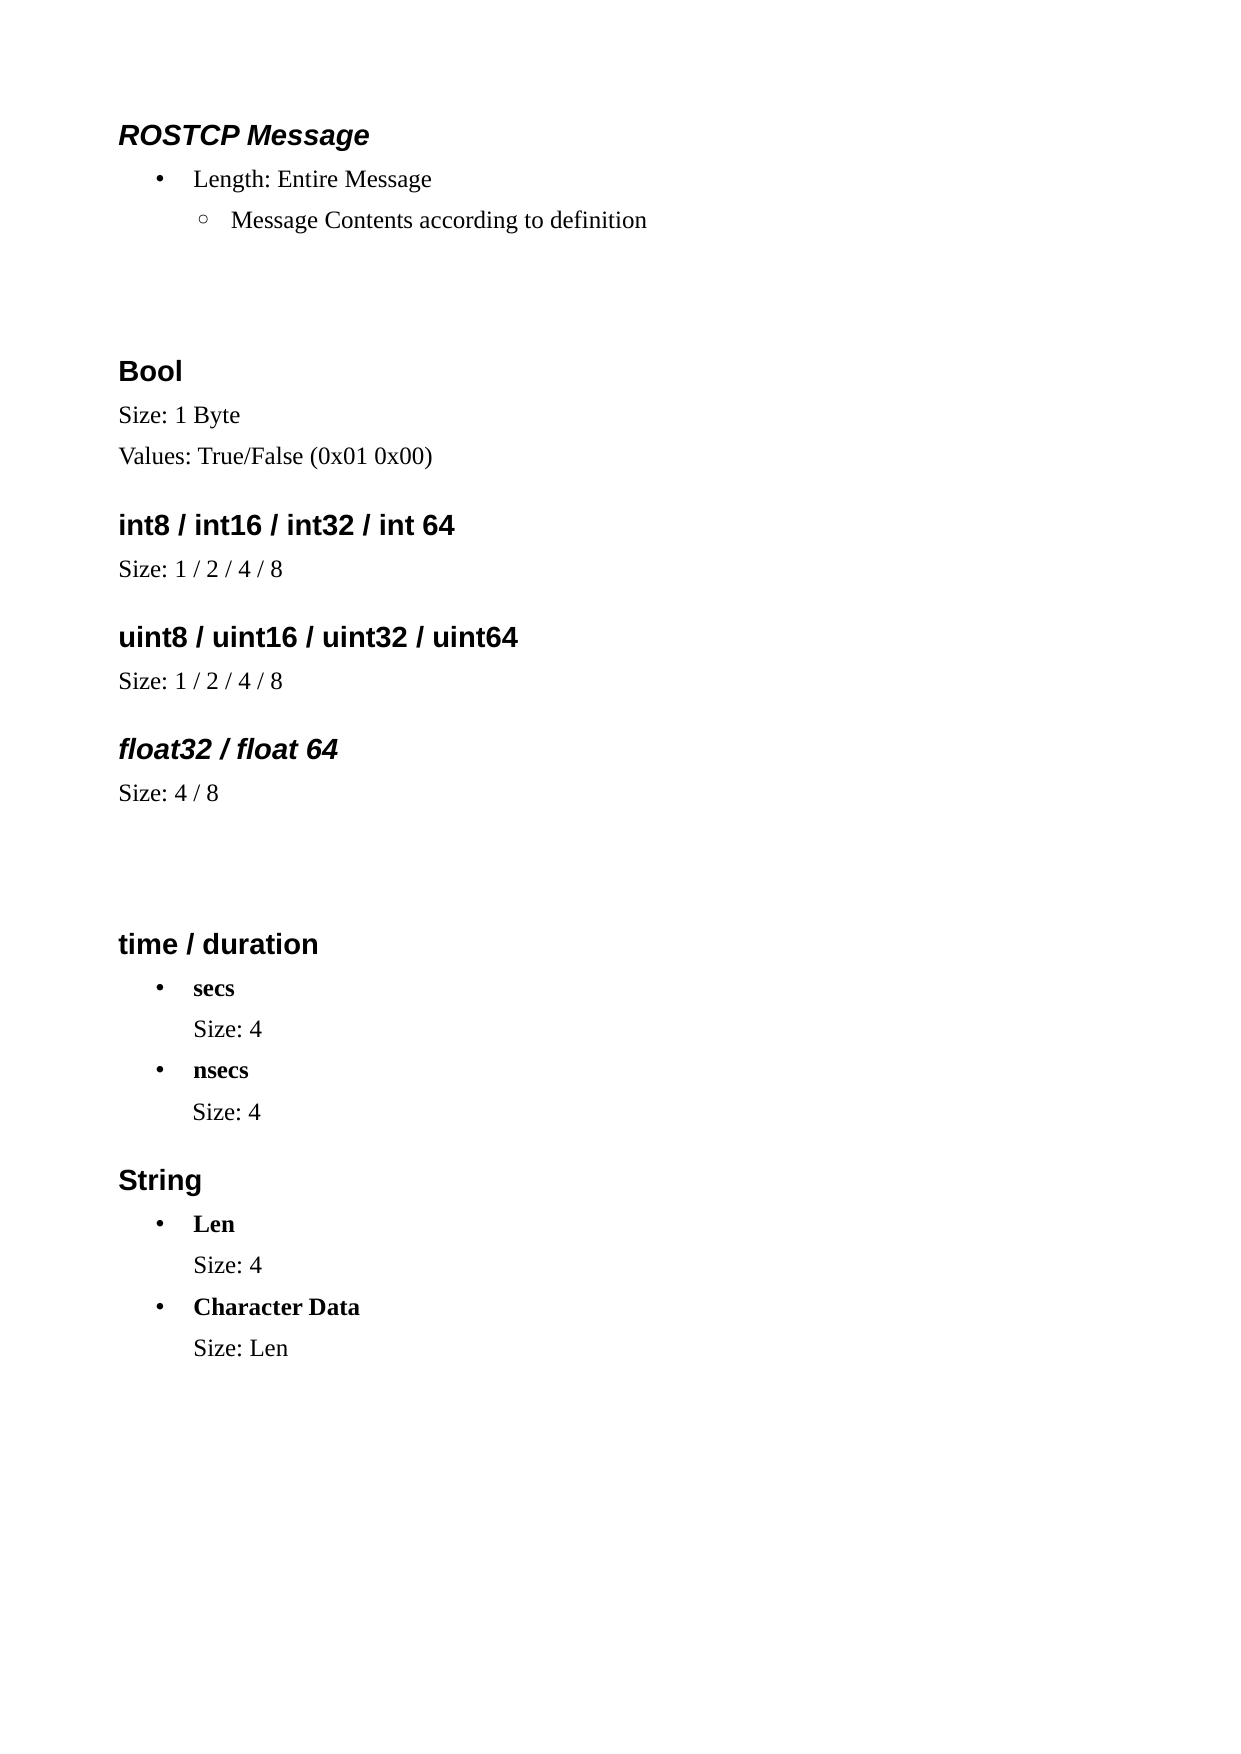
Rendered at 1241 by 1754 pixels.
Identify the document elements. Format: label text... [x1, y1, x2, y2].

text Values: True/False (0x01 0x00) [118, 441, 1122, 470]
list Size: 4 [156, 1014, 1122, 1043]
list Character Data [156, 1292, 1122, 1320]
list Message Contents according to definition [193, 205, 1122, 234]
subtitle uint8 / uint16 / uint32 / uint64 [118, 620, 1122, 653]
subtitle String [118, 1163, 1122, 1197]
list Len [156, 1209, 1122, 1238]
list Size: Len [156, 1333, 1122, 1362]
subtitle float32 / float 64 [118, 732, 1122, 766]
list secs [156, 973, 1122, 1002]
text Size: 1 Byte [118, 400, 1122, 429]
list nsecs [156, 1056, 1122, 1084]
text Size: 1 / 2 / 4 / 8 [118, 554, 1122, 582]
subtitle int8 / int16 / int32 / int 64 [118, 508, 1122, 541]
text Size: 4 [118, 1097, 1122, 1126]
list Size: 4 [156, 1250, 1122, 1279]
subtitle time / duration [118, 927, 1122, 961]
text Size: 1 / 2 / 4 / 8 [118, 666, 1122, 695]
list Length: Entire Message [156, 164, 1122, 193]
subtitle Bool [118, 354, 1122, 388]
text Size: 4 / 8 [118, 778, 1122, 807]
subtitle ROSTCP Message [118, 118, 1122, 152]
